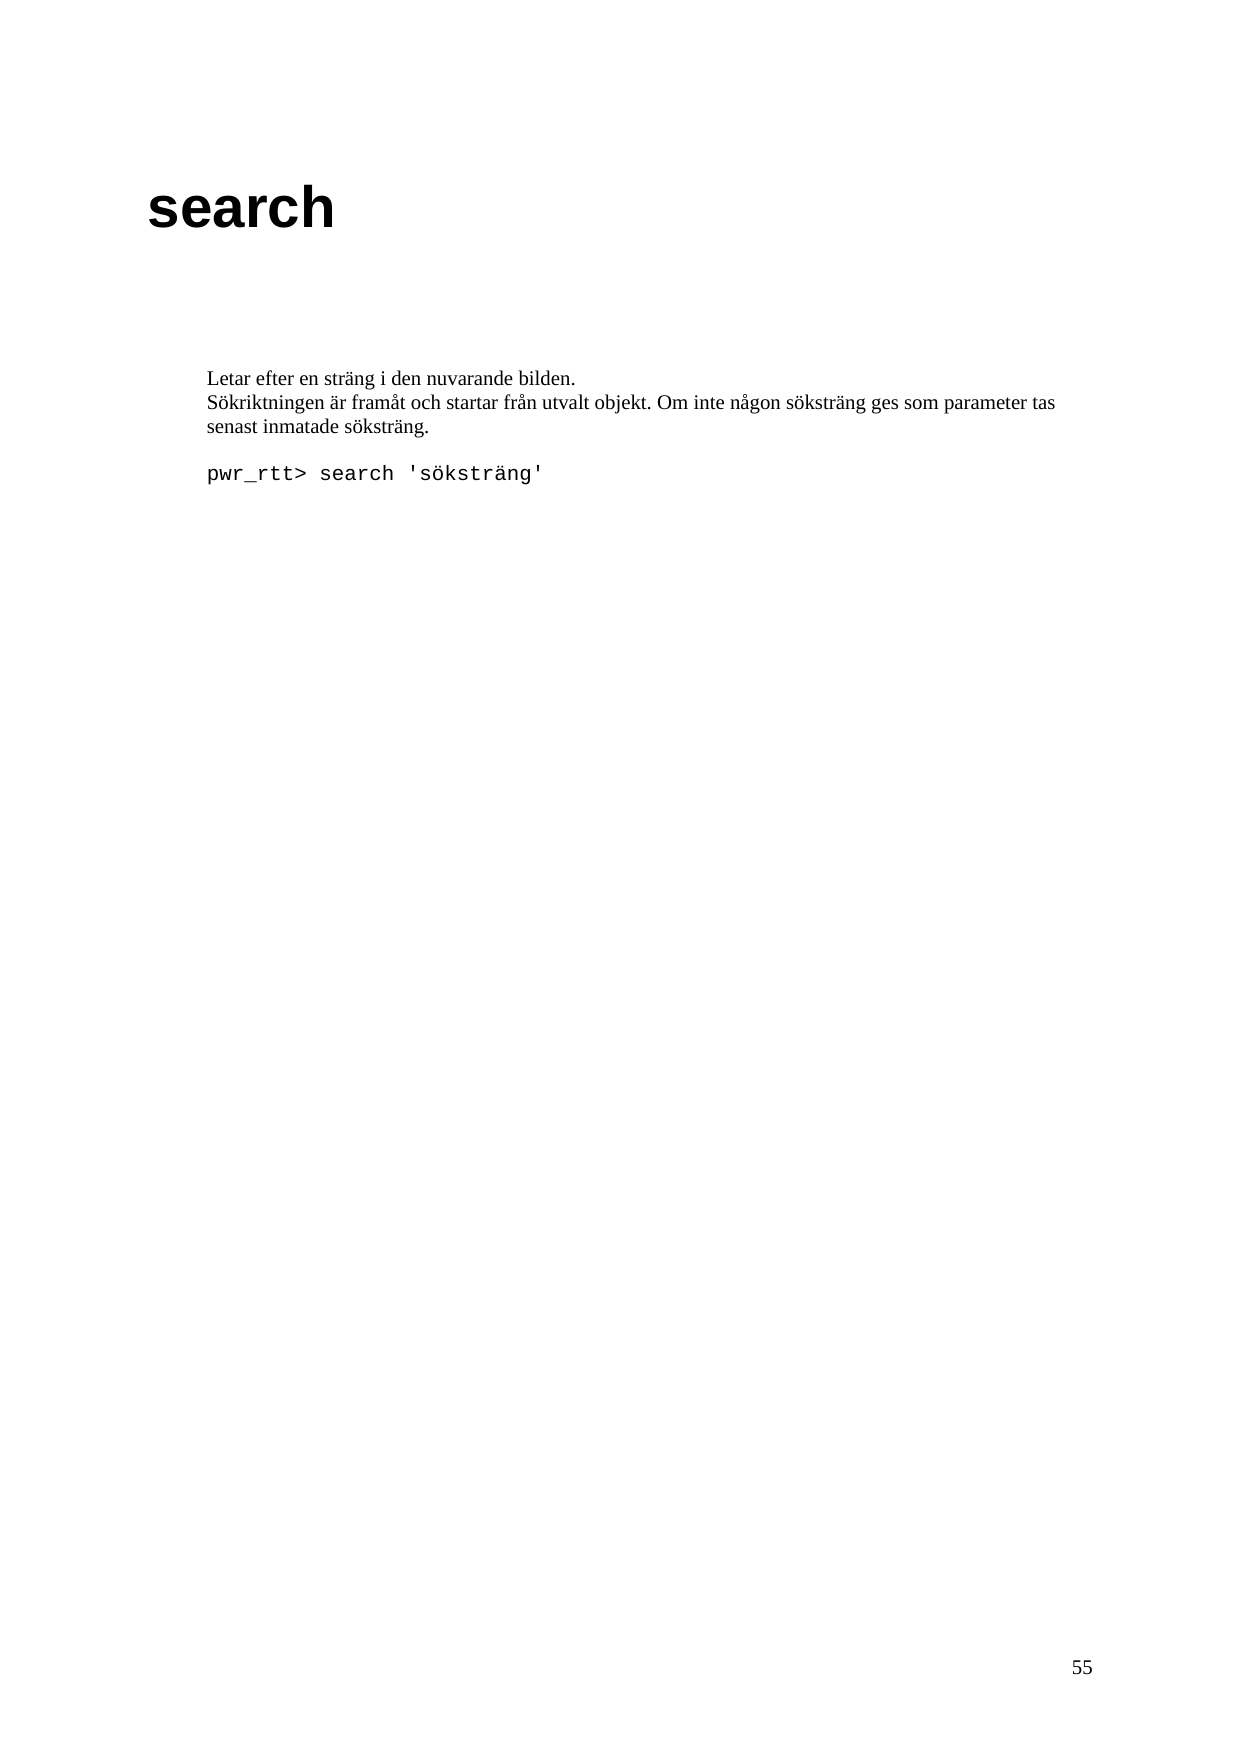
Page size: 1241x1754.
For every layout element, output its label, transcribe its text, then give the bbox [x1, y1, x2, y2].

text Letar efter en sträng i den nuvarande bilden. [207, 366, 1093, 390]
text pwr_rtt> search 'söksträng' [207, 462, 1093, 486]
text Sökriktningen är framåt och startar från utvalt objekt. Om inte någon söksträng ges som parameter tas senast inmatade söksträng. [207, 390, 1093, 438]
subtitle search [148, 173, 1093, 240]
